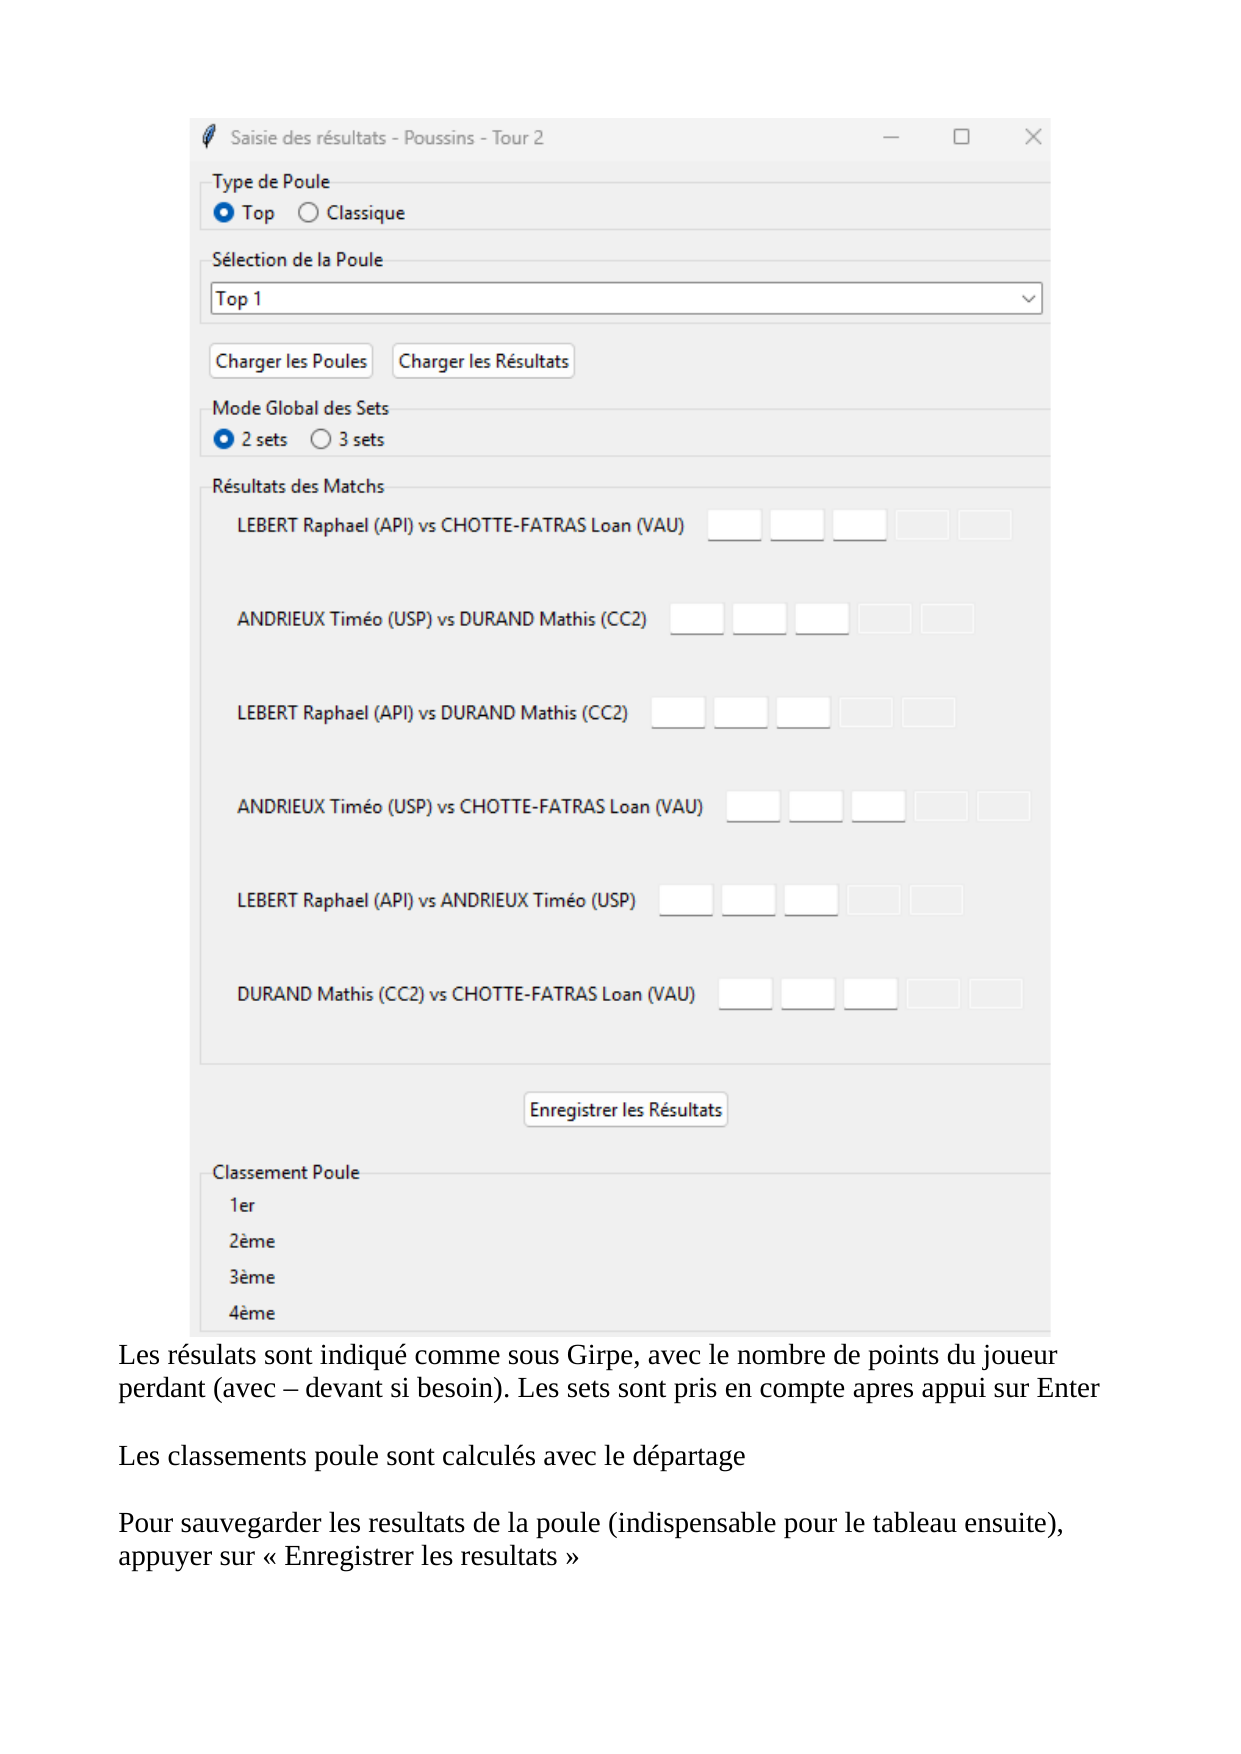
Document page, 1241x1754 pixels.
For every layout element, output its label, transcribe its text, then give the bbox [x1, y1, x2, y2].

text Pour sauvegarder les resultats de la poule (indispensable pour le tableau ensuite), appuyer sur « Enregistrer les resultats » [118, 1505, 1122, 1572]
text Les résulats sont indiqué comme sous Girpe, avec le nombre de points du joueur perdant (avec – devant si besoin). Les sets sont pris en compte apres appui sur Enter [118, 118, 1122, 1404]
text Les classements poule sont calculés avec le départage [118, 1438, 1122, 1471]
picture [189, 118, 1051, 1337]
